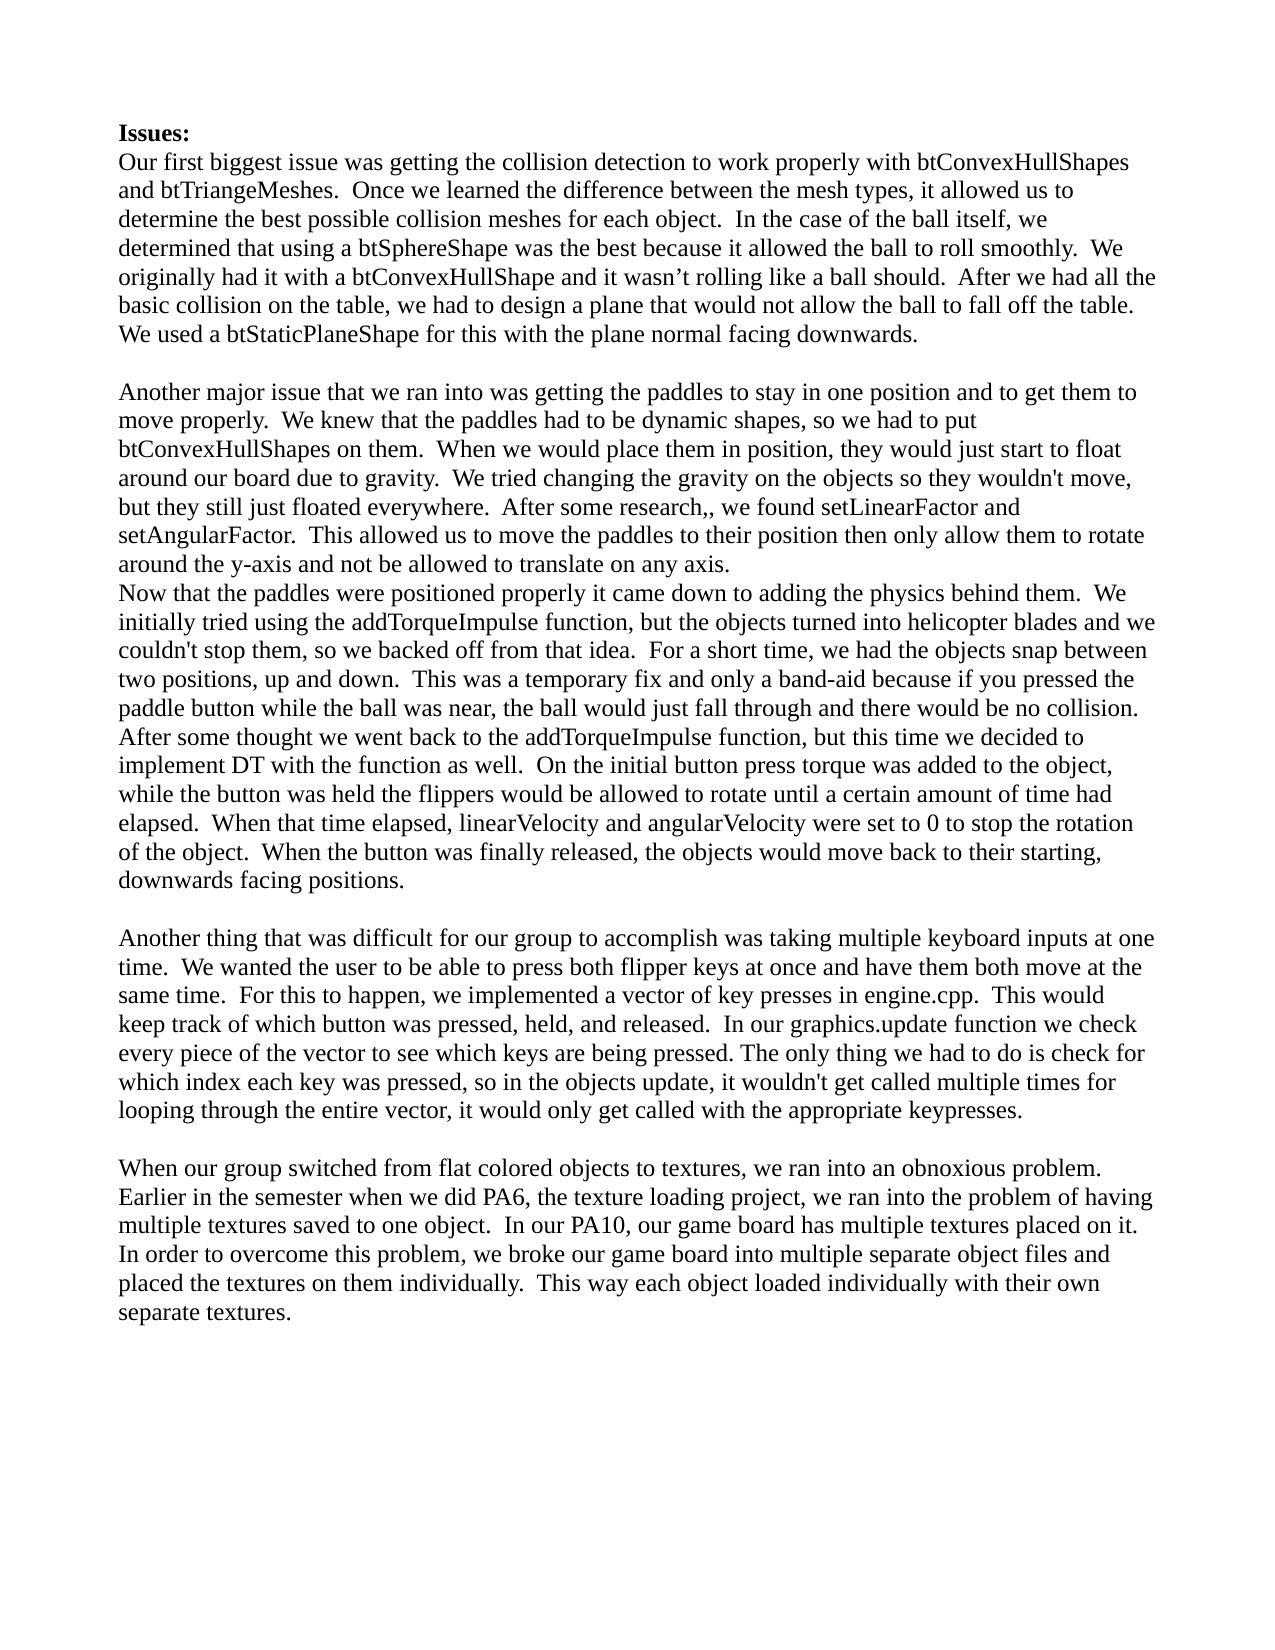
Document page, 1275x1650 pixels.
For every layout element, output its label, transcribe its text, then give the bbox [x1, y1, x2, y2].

text Our first biggest issue was getting the collision detection to work properly with btConvexHullShapes and btTriangeMeshes. Once we learned the difference between the mesh types, it allowed us to determine the best possible collision meshes for each object. In the case of the ball itself, we determined that using a btSphereShape was the best because it allowed the ball to roll smoothly. We originally had it with a btConvexHullShape and it wasn’t rolling like a ball should. After we had all the basic collision on the table, we had to design a plane that would not allow the ball to fall off the table. We used a btStaticPlaneShape for this with the plane normal facing downwards. [118, 147, 1157, 348]
text Now that the paddles were positioned properly it came down to adding the physics behind them. We initially tried using the addTorqueImpulse function, but the objects turned into helicopter blades and we couldn't stop them, so we backed off from that idea. For a short time, we had the objects snap between two positions, up and down. This was a temporary fix and only a band-aid because if you pressed the paddle button while the ball was near, the ball would just fall through and there would be no collision. After some thought we went back to the addTorqueImpulse function, but this time we decided to implement DT with the function as well. On the initial button press torque was added to the object, while the button was held the flippers would be allowed to rotate until a certain amount of time had elapsed. When that time elapsed, linearVelocity and angularVelocity were set to 0 to stop the rotation of the object. When the button was finally released, the objects would move back to their starting, downwards facing positions. [118, 578, 1157, 894]
text Issues: [118, 118, 1157, 147]
text When our group switched from flat colored objects to textures, we ran into an obnoxious problem. Earlier in the semester when we did PA6, the texture loading project, we ran into the problem of having multiple textures saved to one object. In our PA10, our game board has multiple textures placed on it. In order to overcome this problem, we broke our game board into multiple separate object files and placed the textures on them individually. This way each object loaded individually with their own separate textures. [118, 1153, 1157, 1326]
text Another major issue that we ran into was getting the paddles to stay in one position and to get them to move properly. We knew that the paddles had to be dynamic shapes, so we had to put btConvexHullShapes on them. When we would place them in position, they would just start to float around our board due to gravity. We tried changing the gravity on the objects so they wouldn't move, but they still just floated everywhere. After some research,, we found setLinearFactor and setAngularFactor. This allowed us to move the paddles to their position then only allow them to rotate around the y-axis and not be allowed to translate on any axis. [118, 377, 1157, 578]
text Another thing that was difficult for our group to accomplish was taking multiple keyboard inputs at one time. We wanted the user to be able to press both flipper keys at once and have them both move at the same time. For this to happen, we implemented a vector of key presses in engine.cpp. This would keep track of which button was pressed, held, and released. In our graphics.update function we check every piece of the vector to see which keys are being pressed. The only thing we had to do is check for which index each key was pressed, so in the objects update, it wouldn't get called multiple times for looping through the entire vector, it would only get called with the appropriate keypresses. [118, 923, 1157, 1124]
